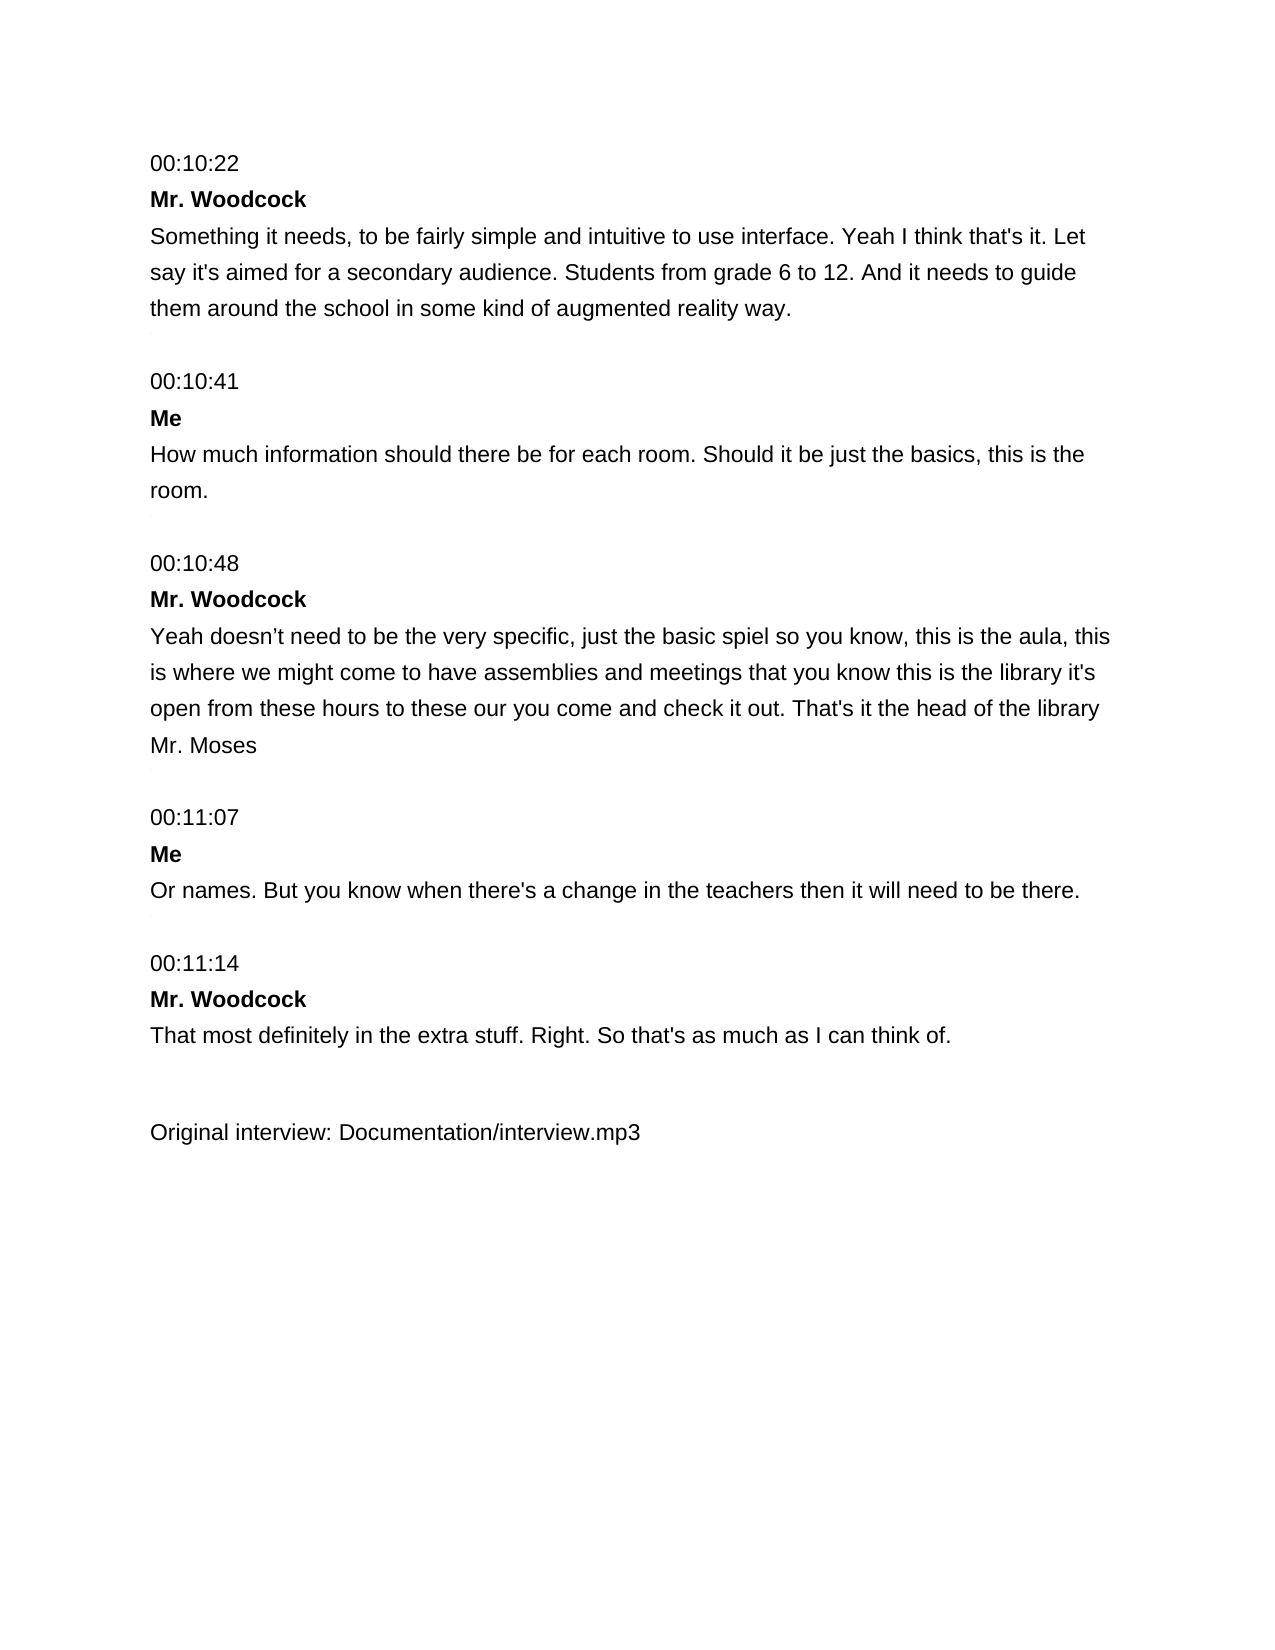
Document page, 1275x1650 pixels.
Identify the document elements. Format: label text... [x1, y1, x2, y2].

text Me [150, 841, 1125, 867]
text Mr. Woodcock [150, 986, 1125, 1012]
text Something it needs, to be fairly simple and intuitive to use interface. Yeah I think that's it. Let say it's aimed for a secondary audience. Students from grade 6 to 12. And it needs to guide them around the school in some kind of augmented reality way. [150, 223, 1125, 322]
text 00:10:41 [150, 368, 1125, 394]
text Yeah doesn’t need to be the very specific, just the basic spiel so you know, this is the aula, this is where we might come to have assemblies and meetings that you know this is the library it's open from these hours to these our you come and check it out. That's it the head of the library Mr. Moses [150, 623, 1125, 758]
text Or names. But you know when there's a change in the teachers then it will need to be there. [150, 877, 1125, 903]
text Mr. Woodcock [150, 586, 1125, 613]
text Mr. Woodcock [150, 186, 1125, 213]
text That most definitely in the extra stuff. Right. So that's as much as I can think of. [150, 1022, 1125, 1049]
text Original interview: Documentation/interview.mp3 [150, 1119, 1125, 1146]
text 00:11:07 [150, 804, 1125, 831]
text 00:10:48 [150, 550, 1125, 576]
text 00:10:22 [150, 150, 1125, 176]
text 00:11:14 [150, 950, 1125, 976]
text How much information should there be for each room. Should it be just the basics, this is the room. [150, 441, 1125, 503]
text Me [150, 404, 1125, 431]
